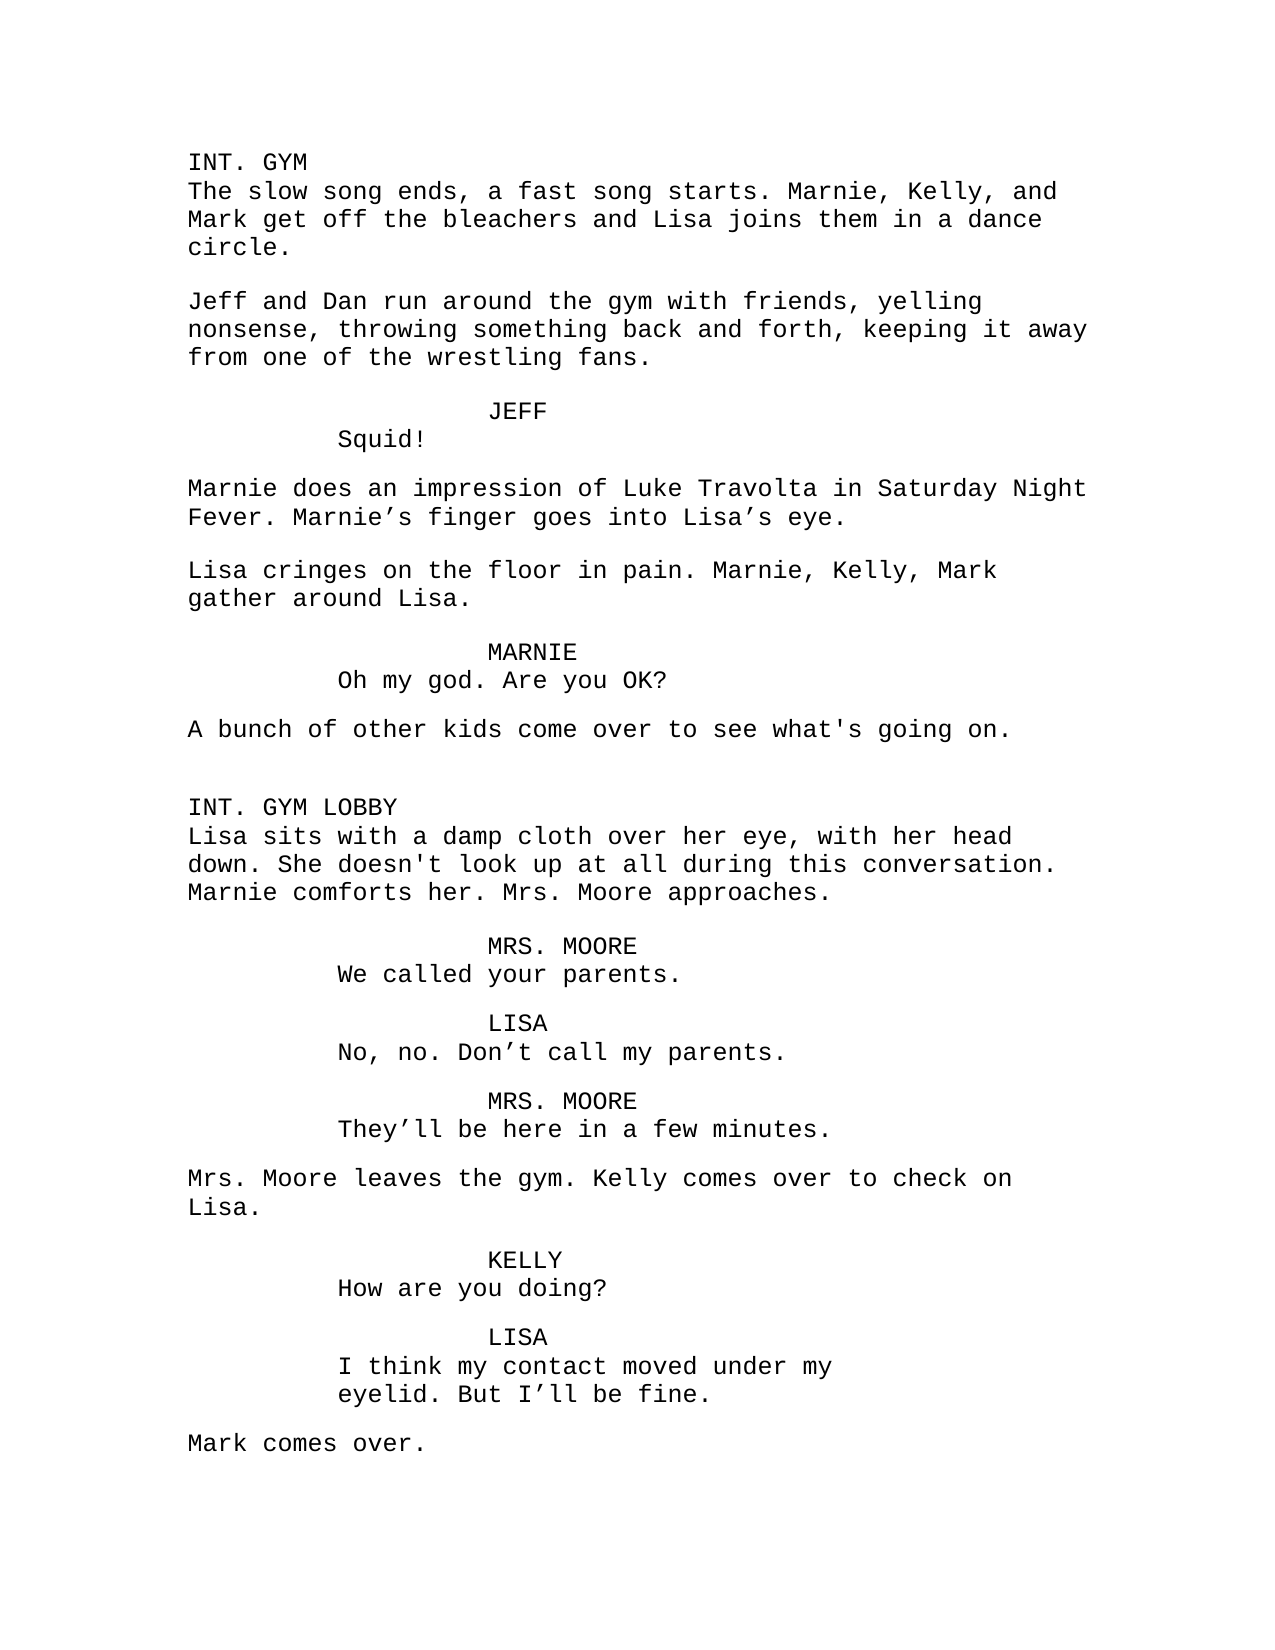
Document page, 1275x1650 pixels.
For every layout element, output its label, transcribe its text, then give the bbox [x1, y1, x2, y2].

text Squid! [337, 427, 937, 455]
text KELLY [187, 1247, 1087, 1276]
text Mark comes over. [187, 1431, 1087, 1459]
text MRS. MOORE [187, 933, 1087, 962]
text Oh my god. Are you OK? [337, 667, 937, 696]
text LISA [187, 1325, 1087, 1353]
text Mrs. Moore leaves the gym. Kelly comes over to check on Lisa. [187, 1166, 1087, 1222]
text LISA [187, 1011, 1087, 1039]
text No, no. Don’t call my parents. [337, 1039, 937, 1067]
text JEFF [187, 398, 1087, 427]
text MARNIE [187, 639, 1087, 667]
text MRS. MOORE [187, 1088, 1087, 1117]
text The slow song ends, a fast song starts. Marnie, Kelly, and Mark get off the bleachers and Lisa joins them in a dance circle. [187, 178, 1087, 263]
text How are you doing? [337, 1276, 937, 1304]
text We called your parents. [337, 962, 937, 990]
text Lisa cringes on the floor in pain. Marnie, Kelly, Mark gather around Lisa. [187, 557, 1087, 614]
subtitle INT. GYM [187, 150, 1087, 178]
text Lisa sits with a damp cloth over her eye, with her head down. She doesn't look up at all during this conversation. Marnie comforts her. Mrs. Moore approaches. [187, 823, 1087, 908]
text They’ll be here in a few minutes. [337, 1117, 937, 1145]
text A bunch of other kids come over to see what's going on. [187, 717, 1087, 745]
subtitle INT. GYM LOBBY [187, 795, 1087, 823]
text Jeff and Dan run around the gym with friends, yelling nonsense, throwing something back and forth, keeping it away from one of the wrestling fans. [187, 288, 1087, 373]
text Marnie does an impression of Luke Travolta in Saturday Night Fever. Marnie’s finger goes into Lisa’s eye. [187, 476, 1087, 532]
text I think my contact moved under my eyelid. But I’ll be fine. [337, 1353, 937, 1410]
